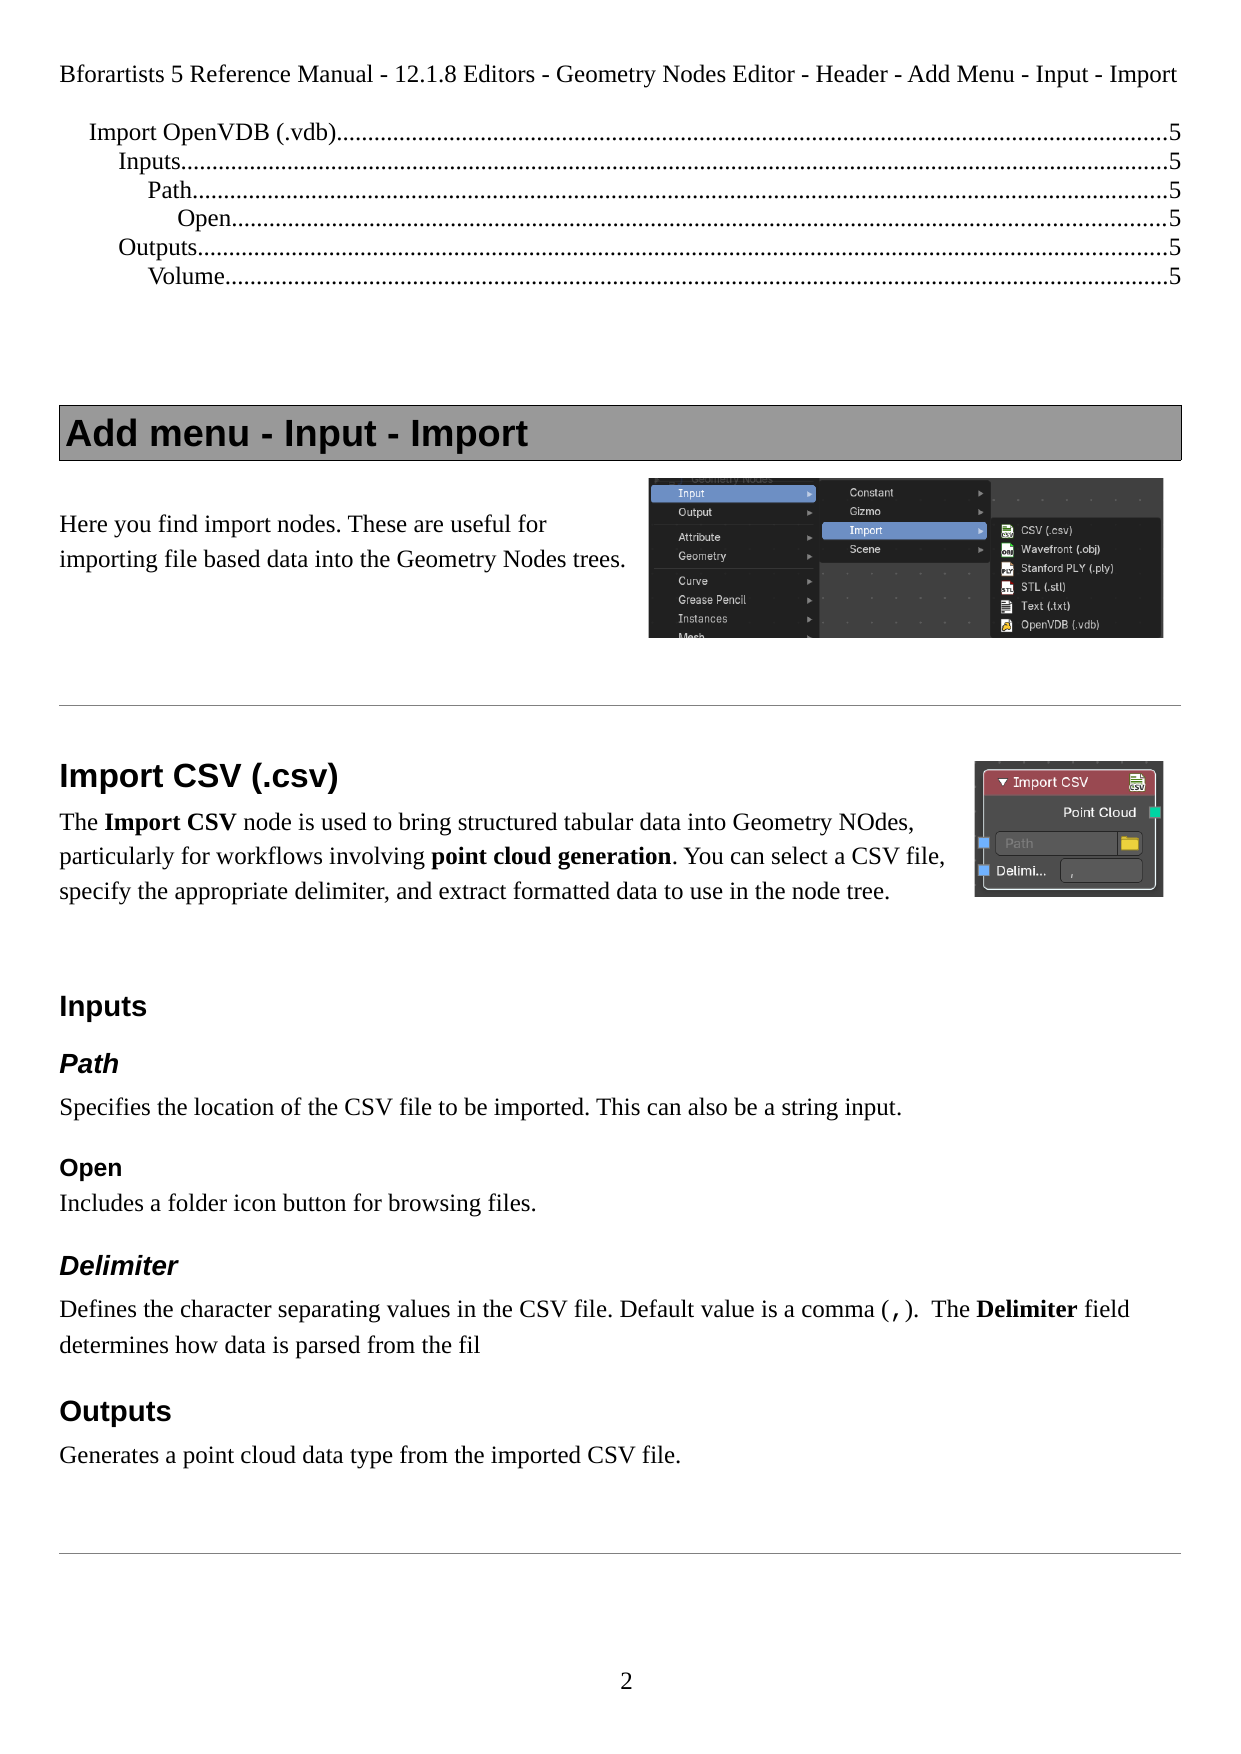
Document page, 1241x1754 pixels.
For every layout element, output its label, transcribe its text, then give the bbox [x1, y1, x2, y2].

text Inputs 5 [118, 146, 1181, 175]
text Here you find import nodes. These are useful for importing file based data into the Geometry Nodes trees. [59, 509, 648, 572]
text Includes a folder icon button for browsing files. [59, 1188, 1181, 1217]
table_header Add menu - Input - Import [60, 406, 1181, 460]
subtitle Open [59, 1153, 1181, 1182]
text Specifies the location of the CSV file to be imported. This can also be a string input. [59, 1092, 1181, 1121]
text Path 5 [147, 175, 1181, 203]
subtitle Outputs [59, 1394, 1181, 1428]
text Outputs 5 [118, 232, 1181, 261]
picture [974, 761, 1164, 897]
subtitle Inputs [59, 989, 1181, 1022]
subtitle Import CSV (.csv) [59, 756, 1181, 794]
subtitle Delimiter [59, 1250, 1181, 1282]
text Defines the character separating values in the CSV file. Default value is a comma (,). The Delimiter field determines how data is parsed from the fil [59, 1294, 1181, 1359]
text The Import CSV node is used to bring structured tabular data into Geometry NOdes, particularly for workflows involving point cloud generation. You can select a CSV file, specify the appropriate delimiter, and extract formatted data to use in the node tree. [59, 807, 1181, 905]
text Generates a point cloud data type from the imported CSV file. [59, 1441, 1181, 1469]
subtitle Path [59, 1047, 1181, 1079]
text Open 5 [177, 203, 1181, 232]
picture [648, 478, 1164, 638]
text Import OpenVDB (.vdb) 5 [88, 117, 1181, 146]
text Volume 5 [147, 261, 1181, 290]
